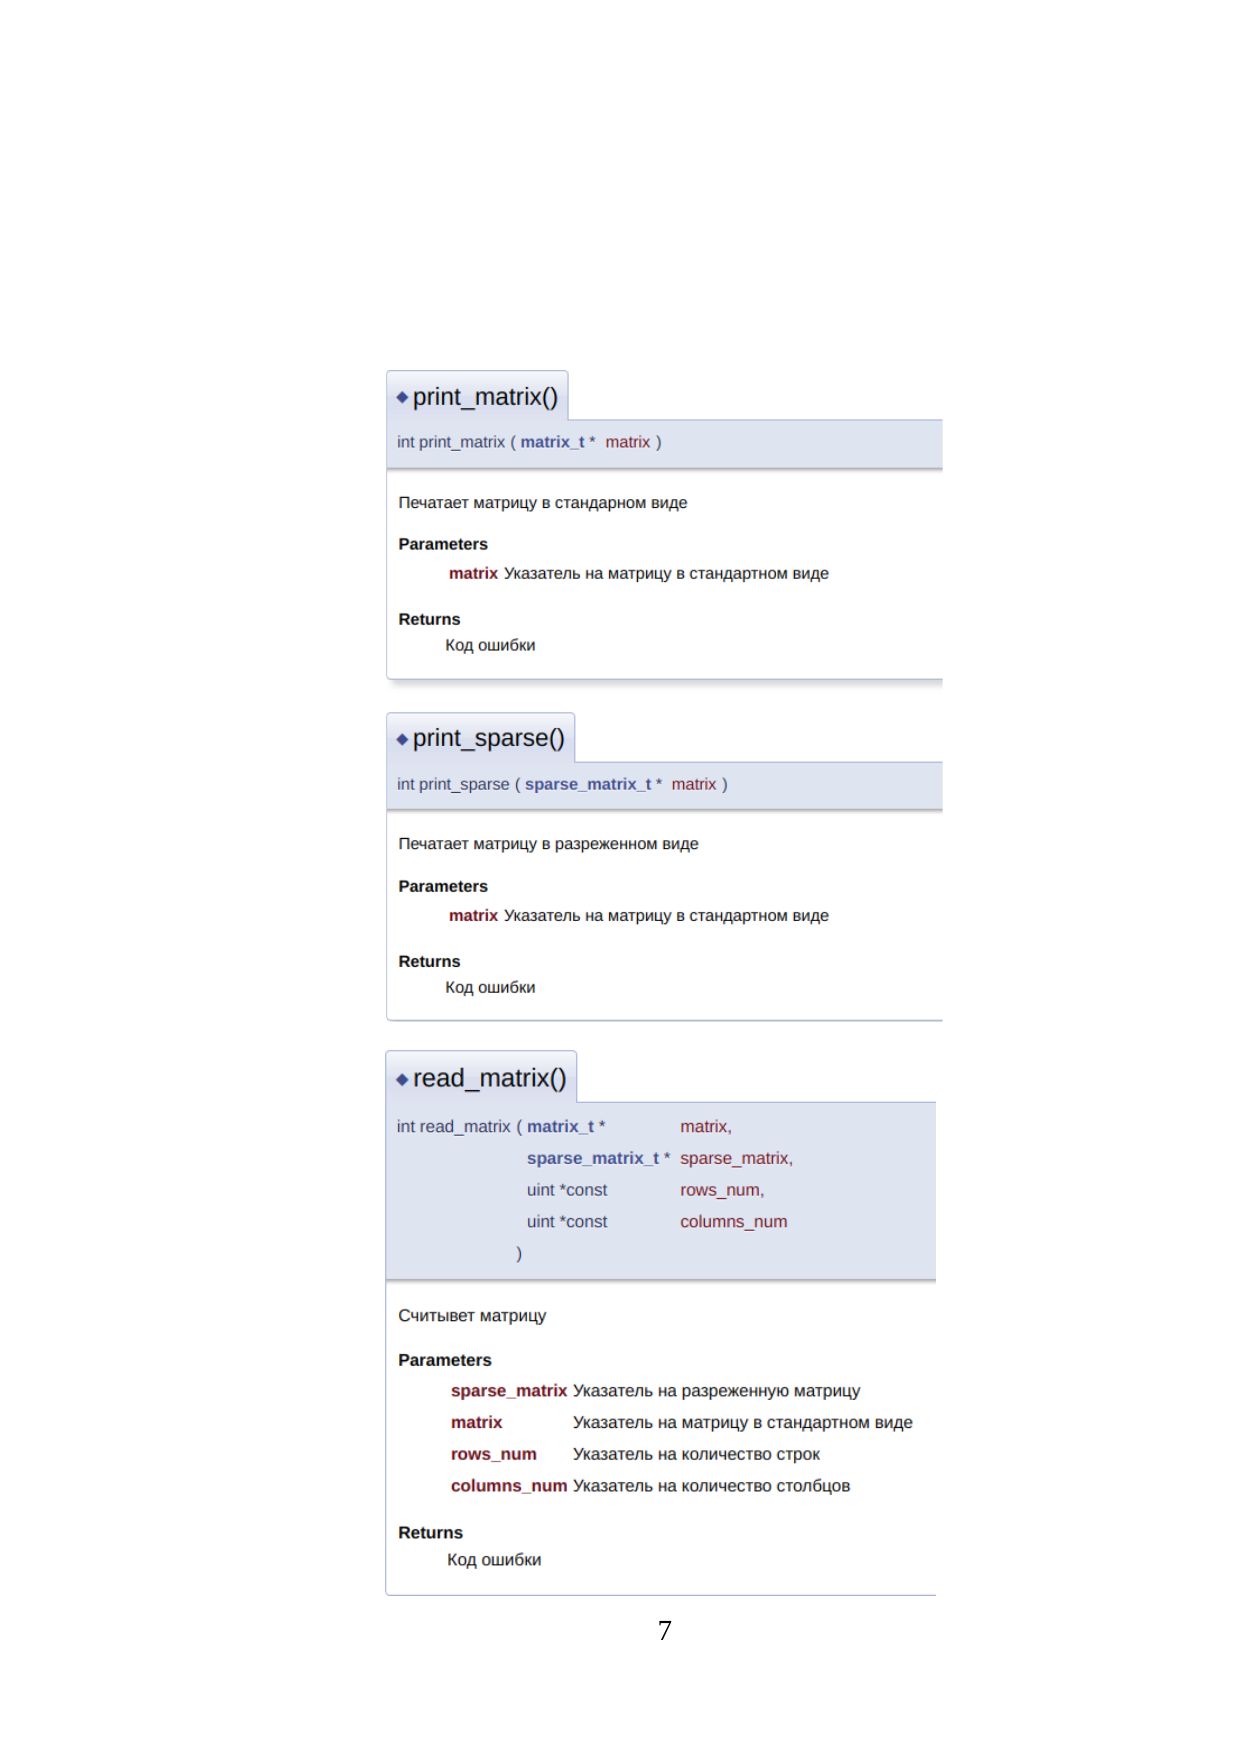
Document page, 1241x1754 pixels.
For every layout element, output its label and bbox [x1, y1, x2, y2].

picture [384, 1049, 936, 1596]
picture [386, 369, 943, 1022]
